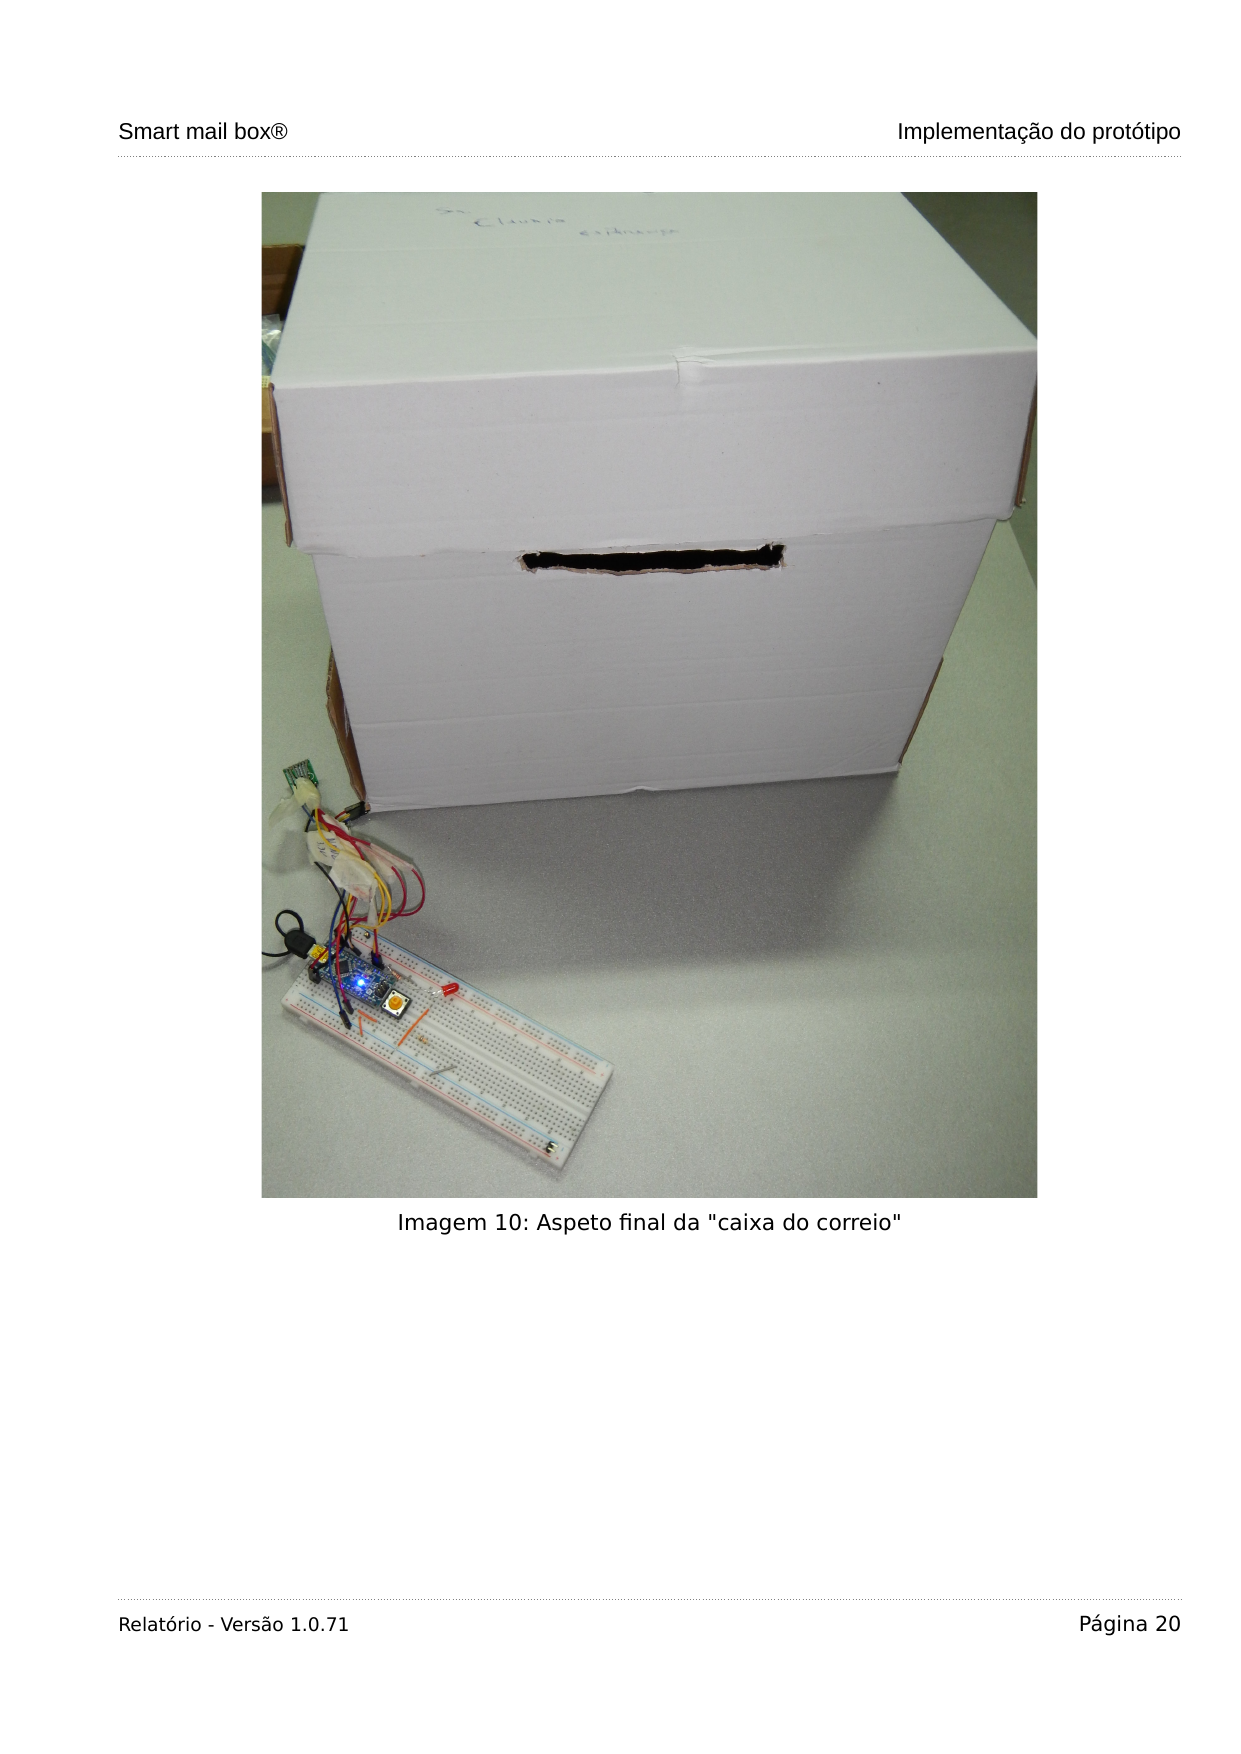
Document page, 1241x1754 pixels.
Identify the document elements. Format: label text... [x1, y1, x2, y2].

text Imagem 10: Aspeto final da "caixa do correio" [118, 192, 1181, 1235]
picture [261, 192, 1038, 1198]
